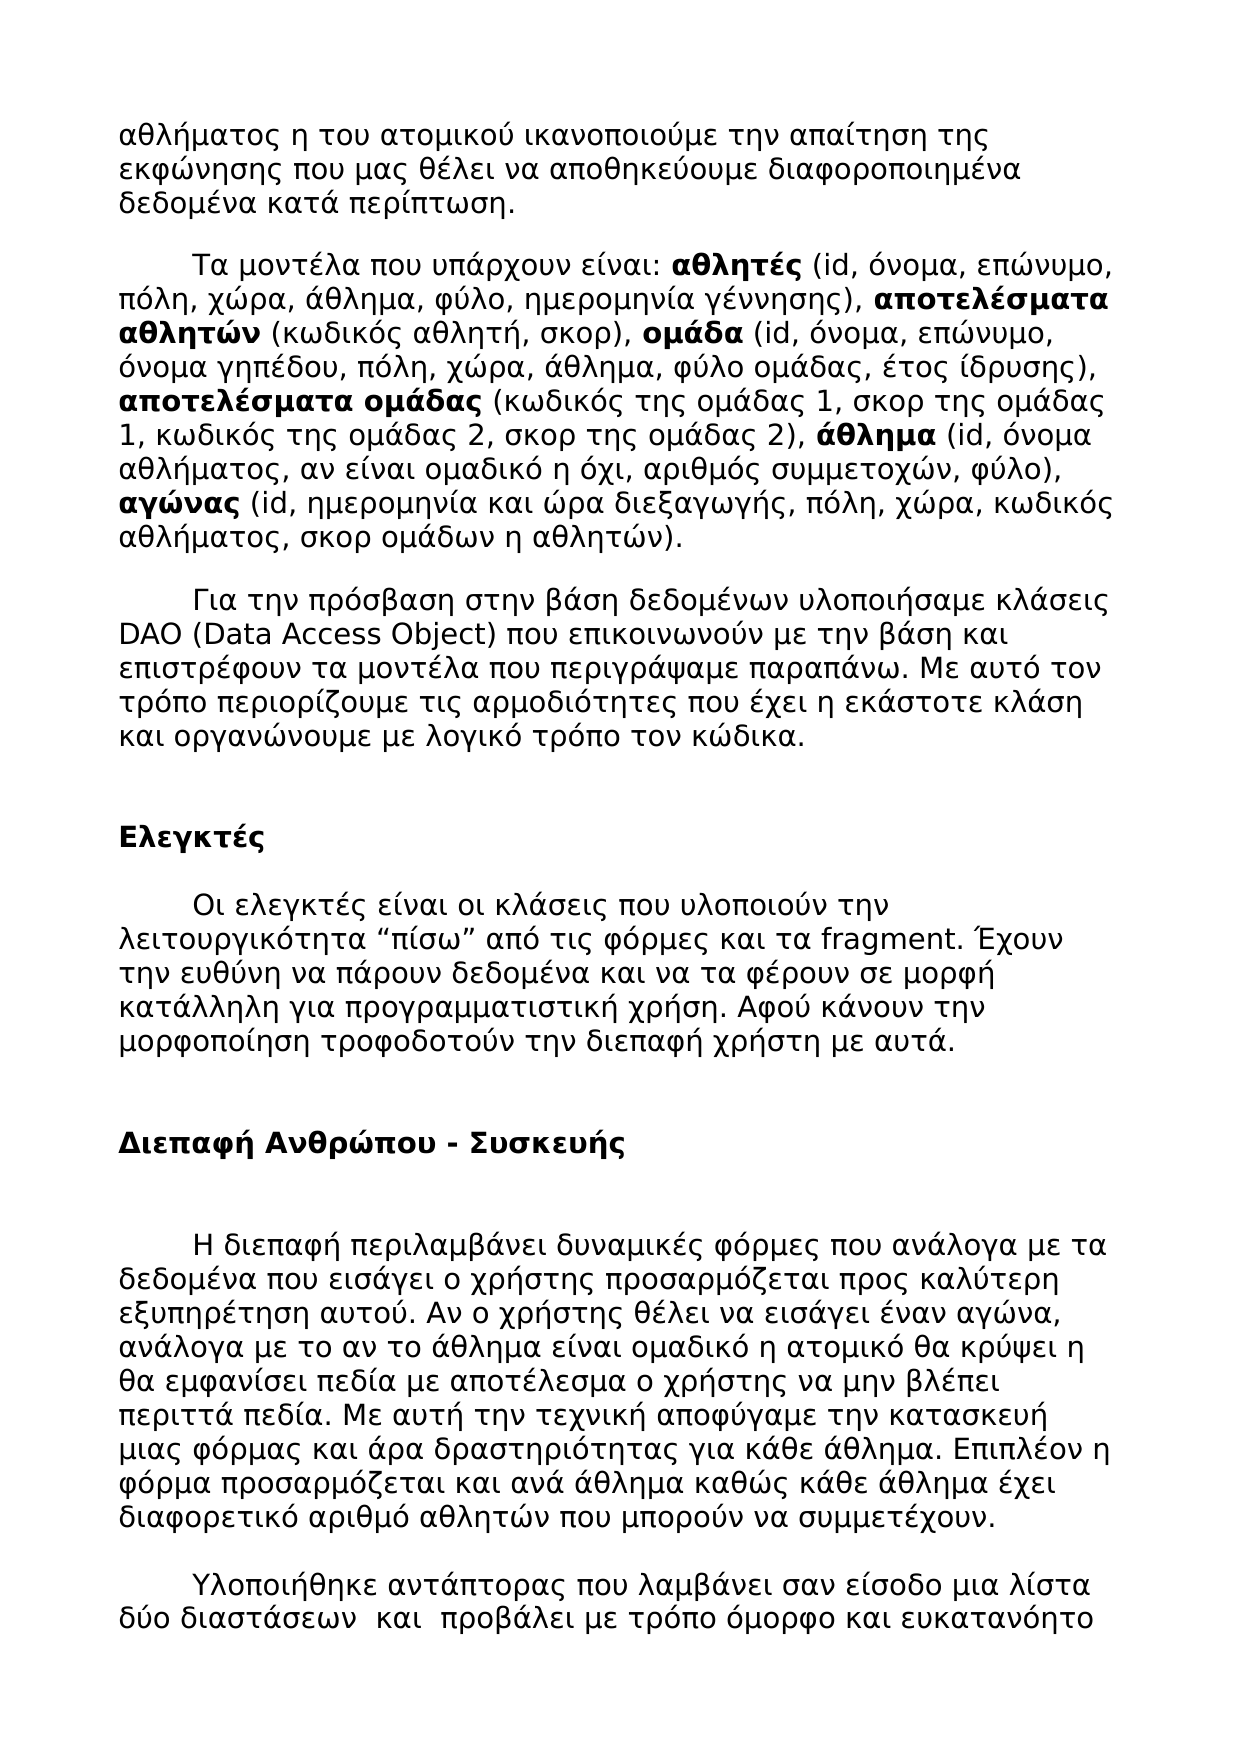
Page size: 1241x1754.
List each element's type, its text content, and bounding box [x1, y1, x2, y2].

text Για την πρόσβαση στην βάση δεδομένων υλοποιήσαμε κλάσεις DAO (Data Access Object) που επικοινωνούν με την βάση και επιστρέφουν τα μοντέλα που περιγράψαμε παραπάνω. Με αυτό τον τρόπο περιορίζουμε τις αρμοδιότητες που έχει η εκάστοτε κλάση και οργανώνουμε με λογικό τρόπο τον κώδικα. [118, 583, 1122, 753]
text Τα μοντέλα που υπάρχουν είναι: αθλητές (id, όνομα, επώνυμο, πόλη, χώρα, άθλημα, φύλο, ημερομηνία γέννησης), αποτελέσματα αθλητών (κωδικός αθλητή, σκορ), ομάδα (id, όνομα, επώνυμο, όνομα γηπέδου, πόλη, χώρα, άθλημα, φύλο ομάδας, έτος ίδρυσης), αποτελέσματα ομάδας (κωδικός της ομάδας 1, σκορ της ομάδας 1, κωδικός της ομάδας 2, σκορ της ομάδας 2), άθλημα (id, όνομα αθλήματος, αν είναι ομαδικό η όχι, αριθμός συμμετοχών, φύλο), αγώνας (id, ημερομηνία και ώρα διεξαγωγής, πόλη, χώρα, κωδικός αθλήματος, σκορ ομάδων η αθλητών). [118, 249, 1122, 554]
text Υλοποιήθηκε αντάπτορας που λαμβάνει σαν είσοδο μια λίστα δύο διαστάσεων και προβάλει με τρόπο όμορφο και ευκατανόητο [118, 1568, 1122, 1636]
text Οι ελεγκτές είναι οι κλάσεις που υλοποιούν την λειτουργικότητα “πίσω” από τις φόρμες και τα fragment. Έχουν την ευθύνη να πάρουν δεδομένα και να τα φέρουν σε μορφή κατάλληλη για προγραμματιστική χρήση. Αφού κάνουν την μορφοποίηση τροφοδοτούν την διεπαφή χρήστη με αυτά. [118, 889, 1122, 1058]
text Διεπαφή Ανθρώπου - Συσκευής [118, 1126, 1122, 1160]
text Η διεπαφή περιλαμβάνει δυναμικές φόρμες που ανάλογα με τα δεδομένα που εισάγει ο χρήστης προσαρμόζεται προς καλύτερη εξυπηρέτηση αυτού. Αν ο χρήστης θέλει να εισάγει έναν αγώνα, ανάλογα με το αν το άθλημα είναι ομαδικό η ατομικό θα κρύψει η θα εμφανίσει πεδία με αποτέλεσμα ο χρήστης να μην βλέπει περιττά πεδία. Με αυτή την τεχνική αποφύγαμε την κατασκευή μιας φόρμας και άρα δραστηριότητας για κάθε άθλημα. Επιπλέον η φόρμα προσαρμόζεται και ανά άθλημα καθώς κάθε άθλημα έχει διαφορετικό αριθμό αθλητών που μπορούν να συμμετέχουν. [118, 1228, 1122, 1534]
text αθλήματος η του ατομικού ικανοποιούμε την απαίτηση της εκφώνησης που μας θέλει να αποθηκεύουμε διαφοροποιημένα δεδομένα κατά περίπτωση. [118, 118, 1122, 220]
text Ελεγκτές [118, 821, 1122, 855]
